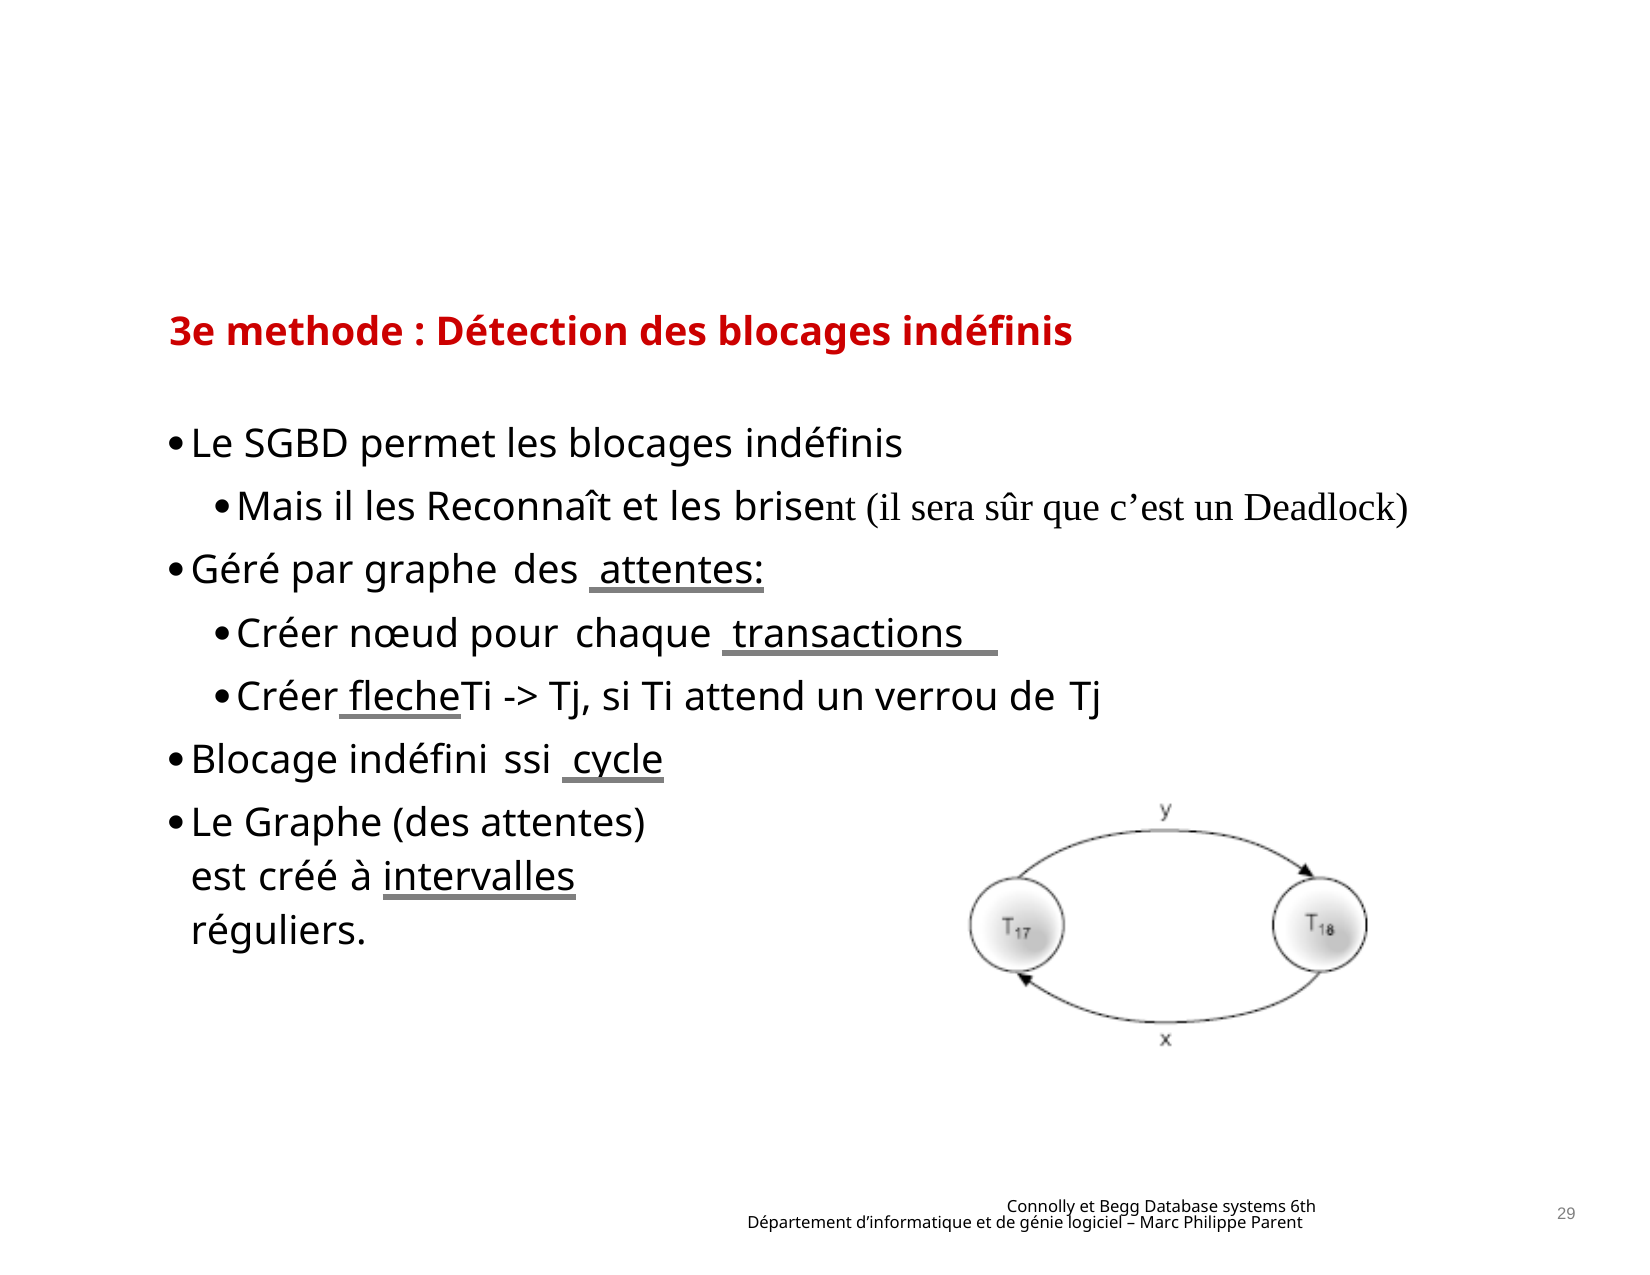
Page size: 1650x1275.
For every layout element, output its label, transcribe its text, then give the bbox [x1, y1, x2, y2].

text Département d’informatique et de génie logiciel – Marc Philippe Parent [747, 1216, 1606, 1232]
list Le Graphe (des attentes) est créé à intervalles réguliers. [169, 794, 693, 956]
list Le SGBD permet les blocages indéfinis [169, 415, 1606, 469]
list Blocage indéfini ssi cycle [169, 731, 1606, 785]
subtitle 3e methode : Détection des blocages indéfinis [169, 303, 1606, 357]
text Connolly et Begg Database systems 6th 29 [1007, 1198, 1606, 1216]
picture [938, 789, 1402, 1073]
list Mais il les Reconnaît et les brisent (il sera sûr que c’est un Deadlock) [215, 478, 1606, 532]
list Créer nœud pour chaque transactions [215, 605, 1606, 659]
list Créer flecheTi -> Tj, si Ti attend un verrou de Tj [215, 668, 1606, 722]
list Géré par graphe des attentes: [169, 542, 1606, 596]
